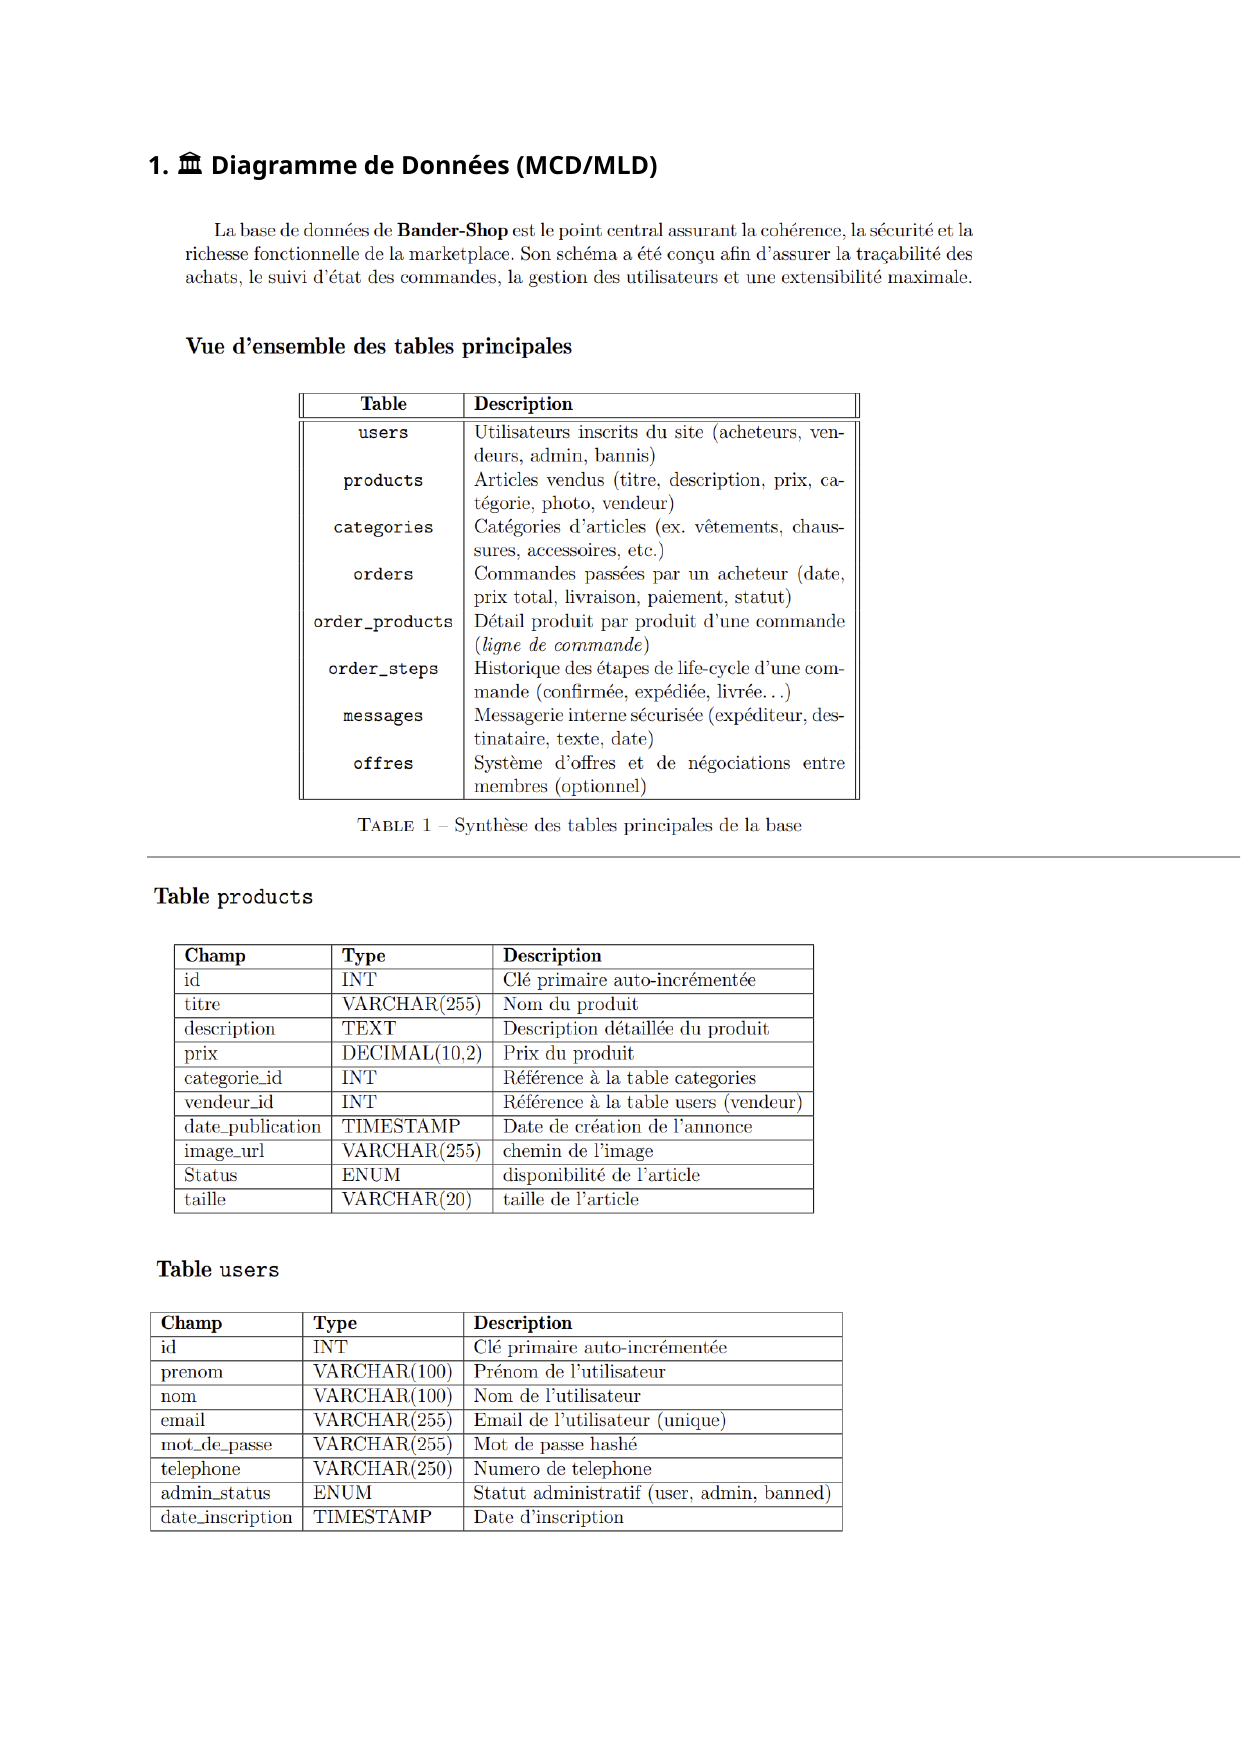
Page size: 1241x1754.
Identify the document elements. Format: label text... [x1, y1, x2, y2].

text 1. 🏛️ Diagramme de Données (MCD/MLD) [148, 148, 1093, 182]
